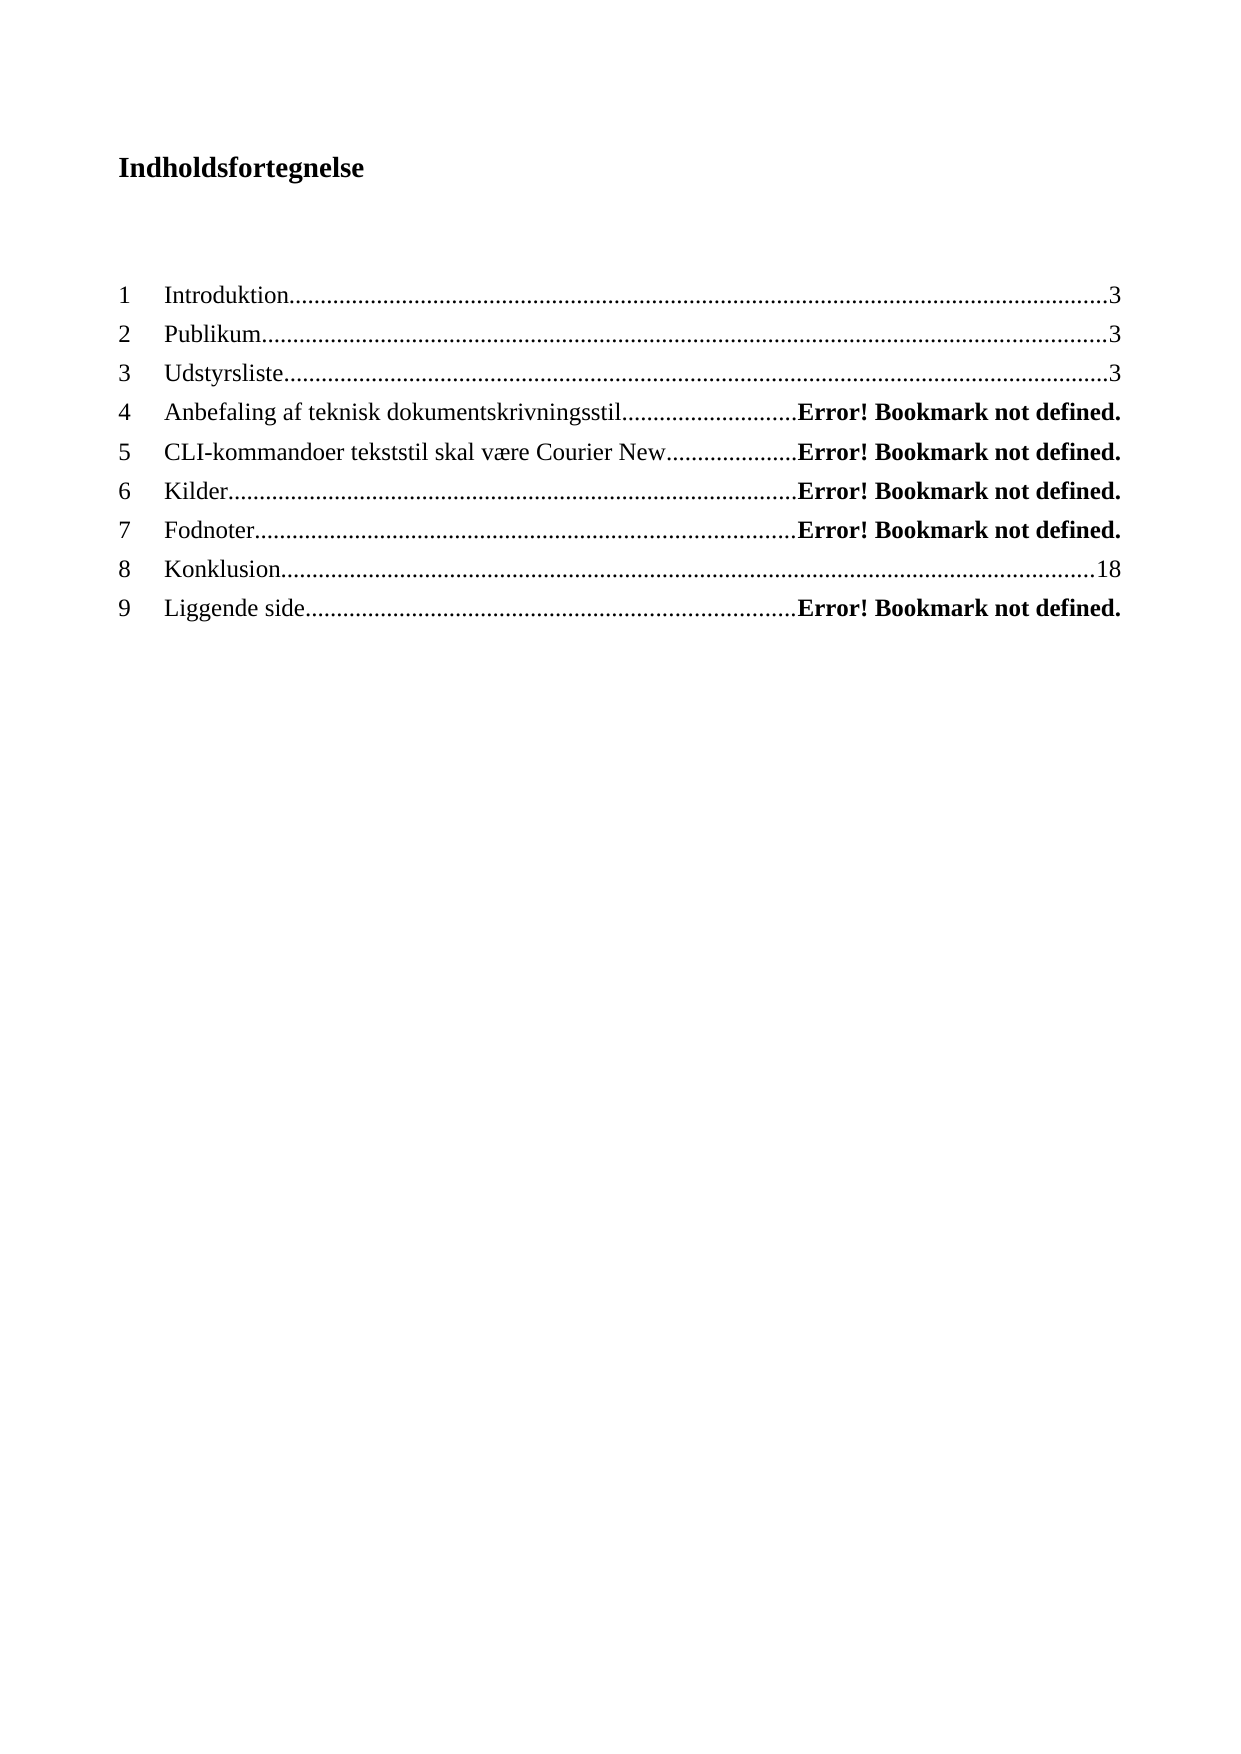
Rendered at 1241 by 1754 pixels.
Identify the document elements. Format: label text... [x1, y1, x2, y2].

text 3 Udstyrsliste 3 [118, 358, 1122, 387]
text 4 Anbefaling af teknisk dokumentskrivningsstil Error! Bookmark not defined. [118, 397, 1122, 426]
text 8 Konklusion 18 [118, 554, 1122, 583]
text Indholdsfortegnelse [118, 150, 1122, 183]
text 2 Publikum 3 [118, 319, 1122, 348]
text 5 CLI-kommandoer tekststil skal være Courier New Error! Bookmark not defined. [118, 437, 1122, 465]
text 9 Liggende side Error! Bookmark not defined. [118, 593, 1122, 622]
text 6 Kilder Error! Bookmark not defined. [118, 476, 1122, 504]
text 1 Introduktion 3 [118, 280, 1122, 309]
text 7 Fodnoter Error! Bookmark not defined. [118, 515, 1122, 544]
